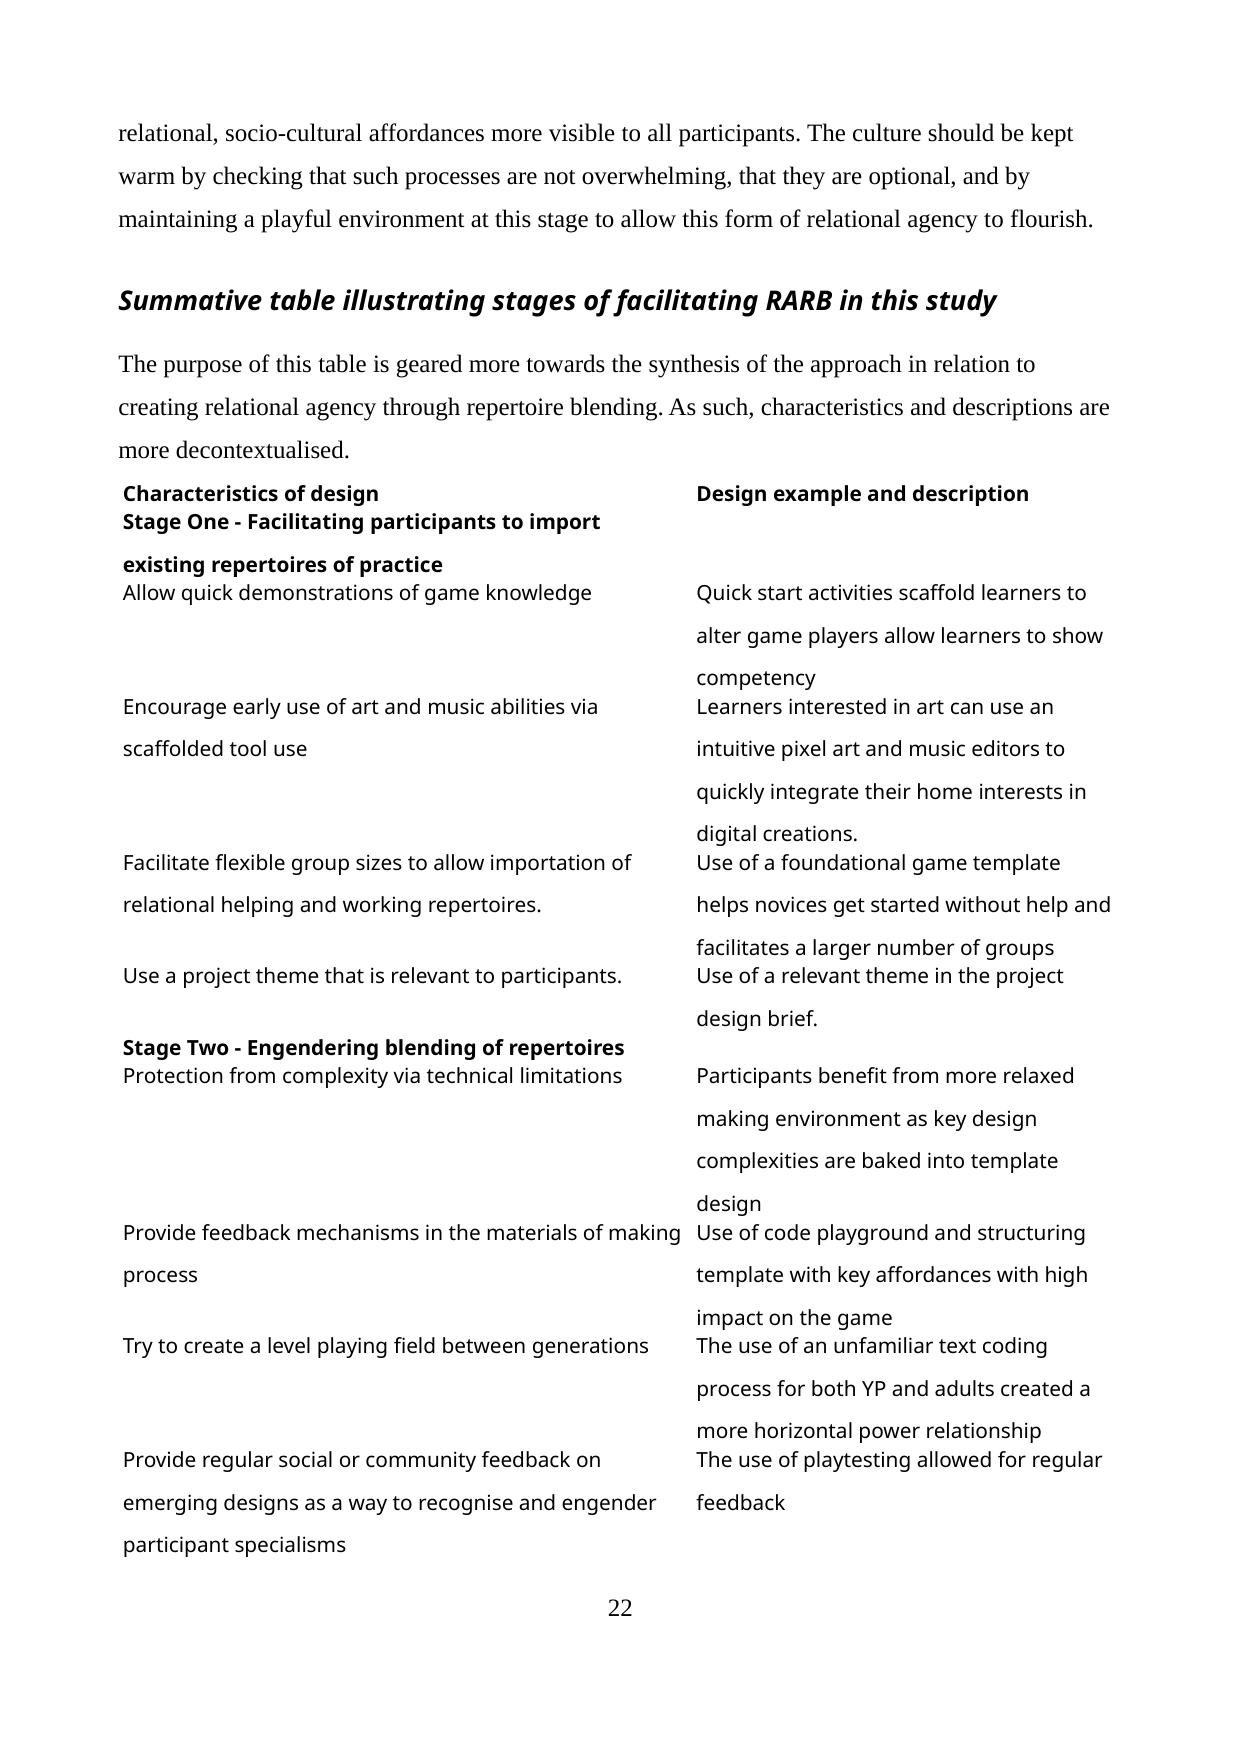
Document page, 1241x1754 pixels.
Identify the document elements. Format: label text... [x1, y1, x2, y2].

table_cell Participants benefit from more relaxed making environment as key design complexities are baked into template design [692, 1061, 1122, 1218]
table_cell Use of a relevant theme in the project design brief. [692, 962, 1122, 1033]
table_cell Provide feedback mechanisms in the materials of making process [118, 1218, 692, 1331]
table_cell Facilitate flexible group sizes to allow importation of relational helping and working repertoires. [118, 848, 692, 962]
text relational, socio-cultural affordances more visible to all participants. The culture should be kept warm by checking that such processes are not overwhelming, that they are optional, and by maintaining a playful environment at this stage to allow this form of relational agency to flourish. [118, 118, 1122, 233]
table_cell Stage One - Facilitating participants to import existing repertoires of practice [118, 507, 692, 578]
table_cell The use of playtesting allowed for regular feedback [692, 1445, 1122, 1559]
table_cell Quick start activities scaffold learners to alter game players allow learners to show competency [692, 578, 1122, 692]
table_cell Use a project theme that is relevant to participants. [118, 962, 692, 1033]
table_cell Protection from complexity via technical limitations [118, 1061, 692, 1218]
table_cell The use of an unfamiliar text coding process for both YP and adults created a more horizontal power relationship [692, 1331, 1122, 1445]
table_cell [692, 1033, 1122, 1061]
table_cell Try to create a level playing field between generations [118, 1331, 692, 1445]
table_cell Provide regular social or community feedback on emerging designs as a way to recognise and engender participant specialisms [118, 1445, 692, 1559]
table_header Characteristics of design [118, 479, 692, 507]
table_header Design example and description [692, 479, 1122, 507]
text The purpose of this table is geared more towards the synthesis of the approach in relation to creating relational agency through repertoire blending. As such, characteristics and descriptions are more decontextualised. [118, 349, 1122, 464]
table_cell [692, 507, 1122, 578]
table_cell Use of code playground and structuring template with key affordances with high impact on the game [692, 1218, 1122, 1331]
table_cell Use of a foundational game template helps novices get started without help and facilitates a larger number of groups [692, 848, 1122, 962]
table_cell Encourage early use of art and music abilities via scaffolded tool use [118, 692, 692, 848]
table_cell Stage Two - Engendering blending of repertoires [118, 1033, 692, 1061]
subtitle Summative table illustrating stages of facilitating RARB in this study [118, 281, 1122, 318]
table_cell Allow quick demonstrations of game knowledge [118, 578, 692, 692]
table_cell Learners interested in art can use an intuitive pixel art and music editors to quickly integrate their home interests in digital creations. [692, 692, 1122, 848]
